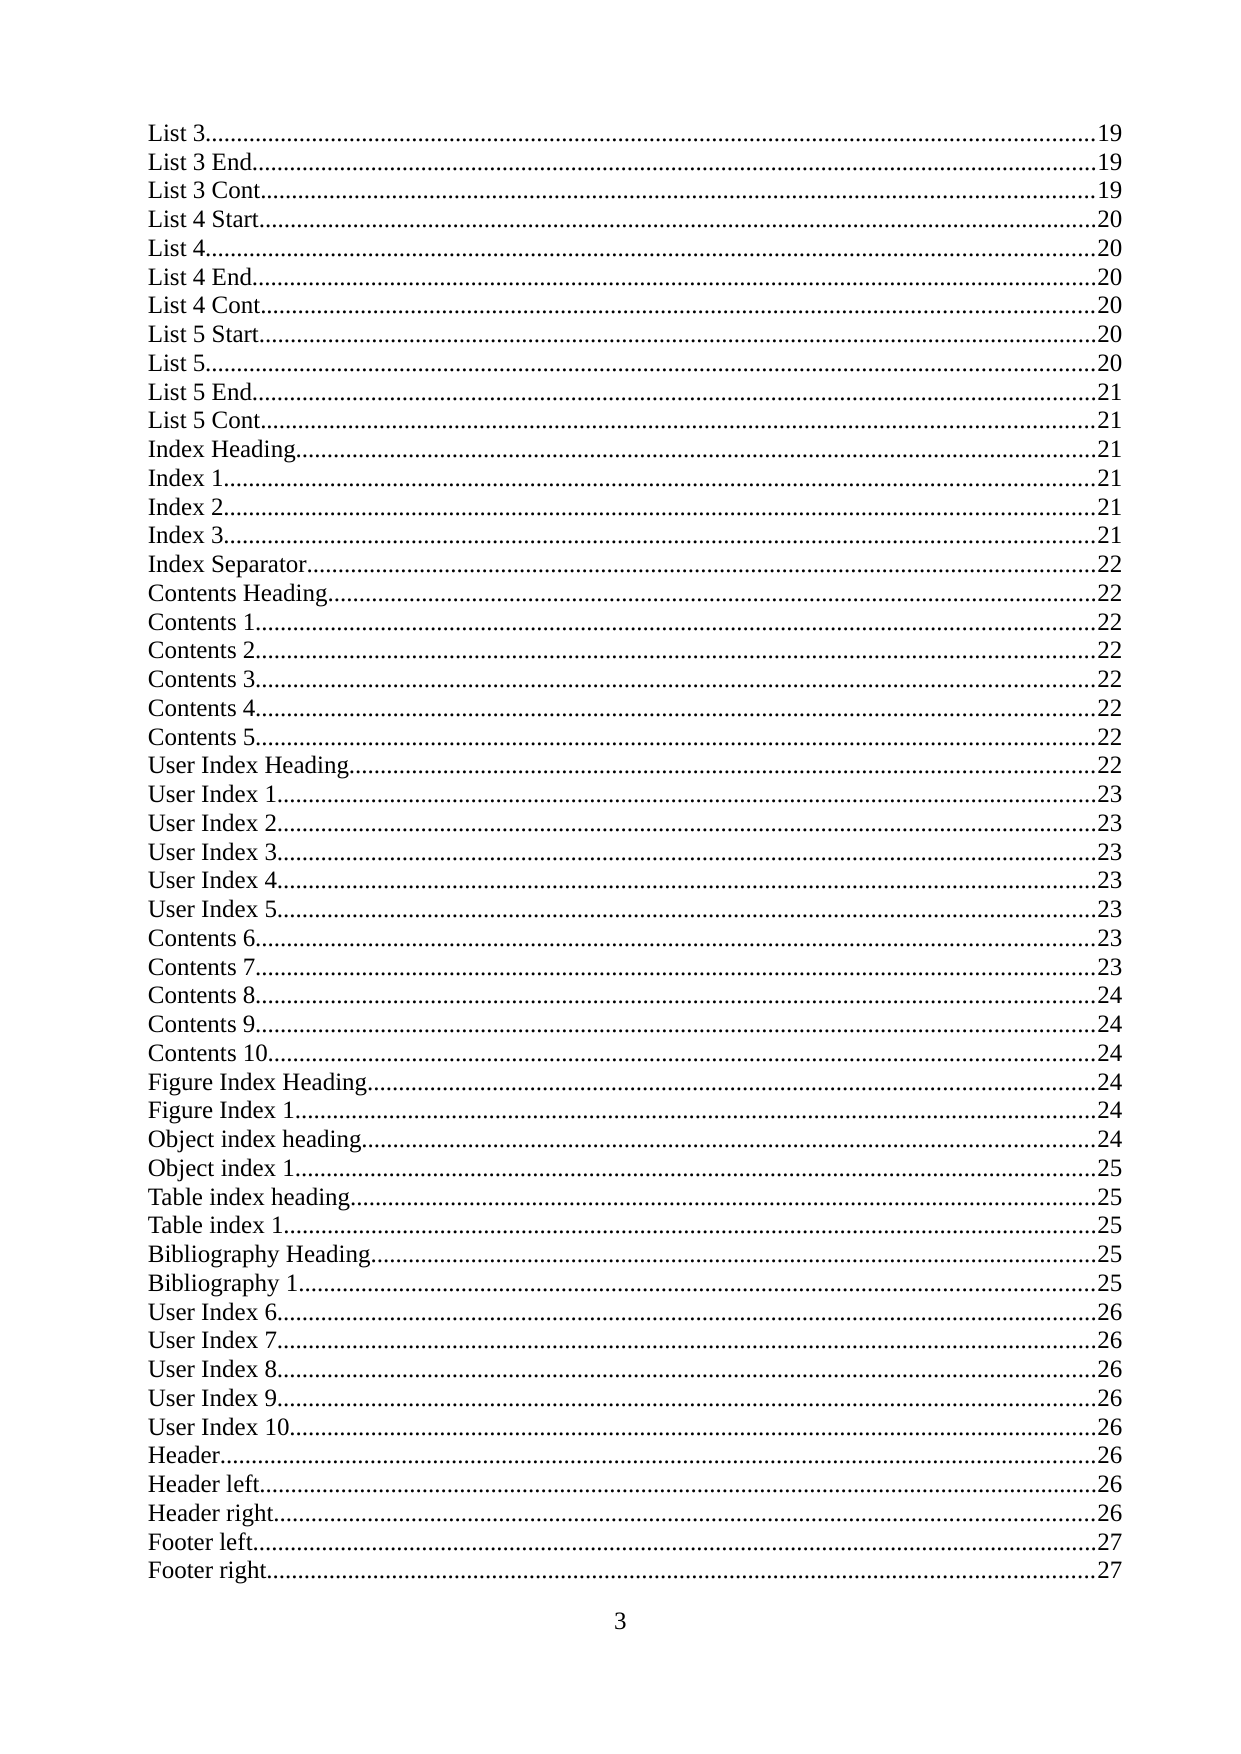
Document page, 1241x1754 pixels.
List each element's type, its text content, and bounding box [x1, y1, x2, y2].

text Object index 1 25 [148, 1153, 1122, 1182]
text User Index 4 23 [148, 866, 1122, 894]
text Contents 1 22 [148, 607, 1122, 636]
text User Index 10 26 [148, 1412, 1122, 1441]
text Contents 2 22 [148, 636, 1122, 664]
text Contents 3 22 [148, 664, 1122, 693]
text List 4 Cont. 20 [148, 291, 1122, 319]
text Figure Index 1 24 [148, 1096, 1122, 1124]
text User Index 5 23 [148, 894, 1122, 923]
text Bibliography 1 25 [148, 1268, 1122, 1297]
text Index 3 21 [148, 521, 1122, 549]
text Contents 6 23 [148, 923, 1122, 952]
text Table index 1 25 [148, 1211, 1122, 1239]
text List 3 End 19 [148, 147, 1122, 176]
text List 5 Cont. 21 [148, 406, 1122, 434]
text List 4 End 20 [148, 262, 1122, 291]
text Contents 4 22 [148, 693, 1122, 722]
text Index 2 21 [148, 492, 1122, 521]
text Figure Index Heading 24 [148, 1067, 1122, 1096]
text List 4 Start 20 [148, 204, 1122, 233]
text Contents 7 23 [148, 952, 1122, 981]
text List 4 20 [148, 233, 1122, 262]
text User Index 3 23 [148, 837, 1122, 866]
text Footer right 27 [148, 1556, 1122, 1584]
text Index Separator 22 [148, 549, 1122, 578]
text User Index 2 23 [148, 808, 1122, 837]
text User Index 8 26 [148, 1354, 1122, 1383]
text Header left 26 [148, 1469, 1122, 1498]
text Index 1 21 [148, 463, 1122, 492]
text User Index 1 23 [148, 779, 1122, 808]
text User Index Heading 22 [148, 751, 1122, 779]
text Contents 5 22 [148, 722, 1122, 751]
text Table index heading 25 [148, 1182, 1122, 1211]
text Header right 26 [148, 1498, 1122, 1527]
text List 5 20 [148, 348, 1122, 377]
text User Index 7 26 [148, 1326, 1122, 1354]
text Contents 8 24 [148, 981, 1122, 1009]
text User Index 9 26 [148, 1383, 1122, 1412]
text User Index 6 26 [148, 1297, 1122, 1326]
text List 5 End 21 [148, 377, 1122, 406]
text Header 26 [148, 1441, 1122, 1469]
text Contents 10 24 [148, 1038, 1122, 1067]
text Contents 9 24 [148, 1009, 1122, 1038]
text List 5 Start 20 [148, 319, 1122, 348]
text Object index heading 24 [148, 1124, 1122, 1153]
text List 3 19 [148, 118, 1122, 147]
text Contents Heading 22 [148, 578, 1122, 607]
text List 3 Cont. 19 [148, 176, 1122, 204]
text Footer left 27 [148, 1527, 1122, 1556]
text Index Heading 21 [148, 434, 1122, 463]
text Bibliography Heading 25 [148, 1239, 1122, 1268]
